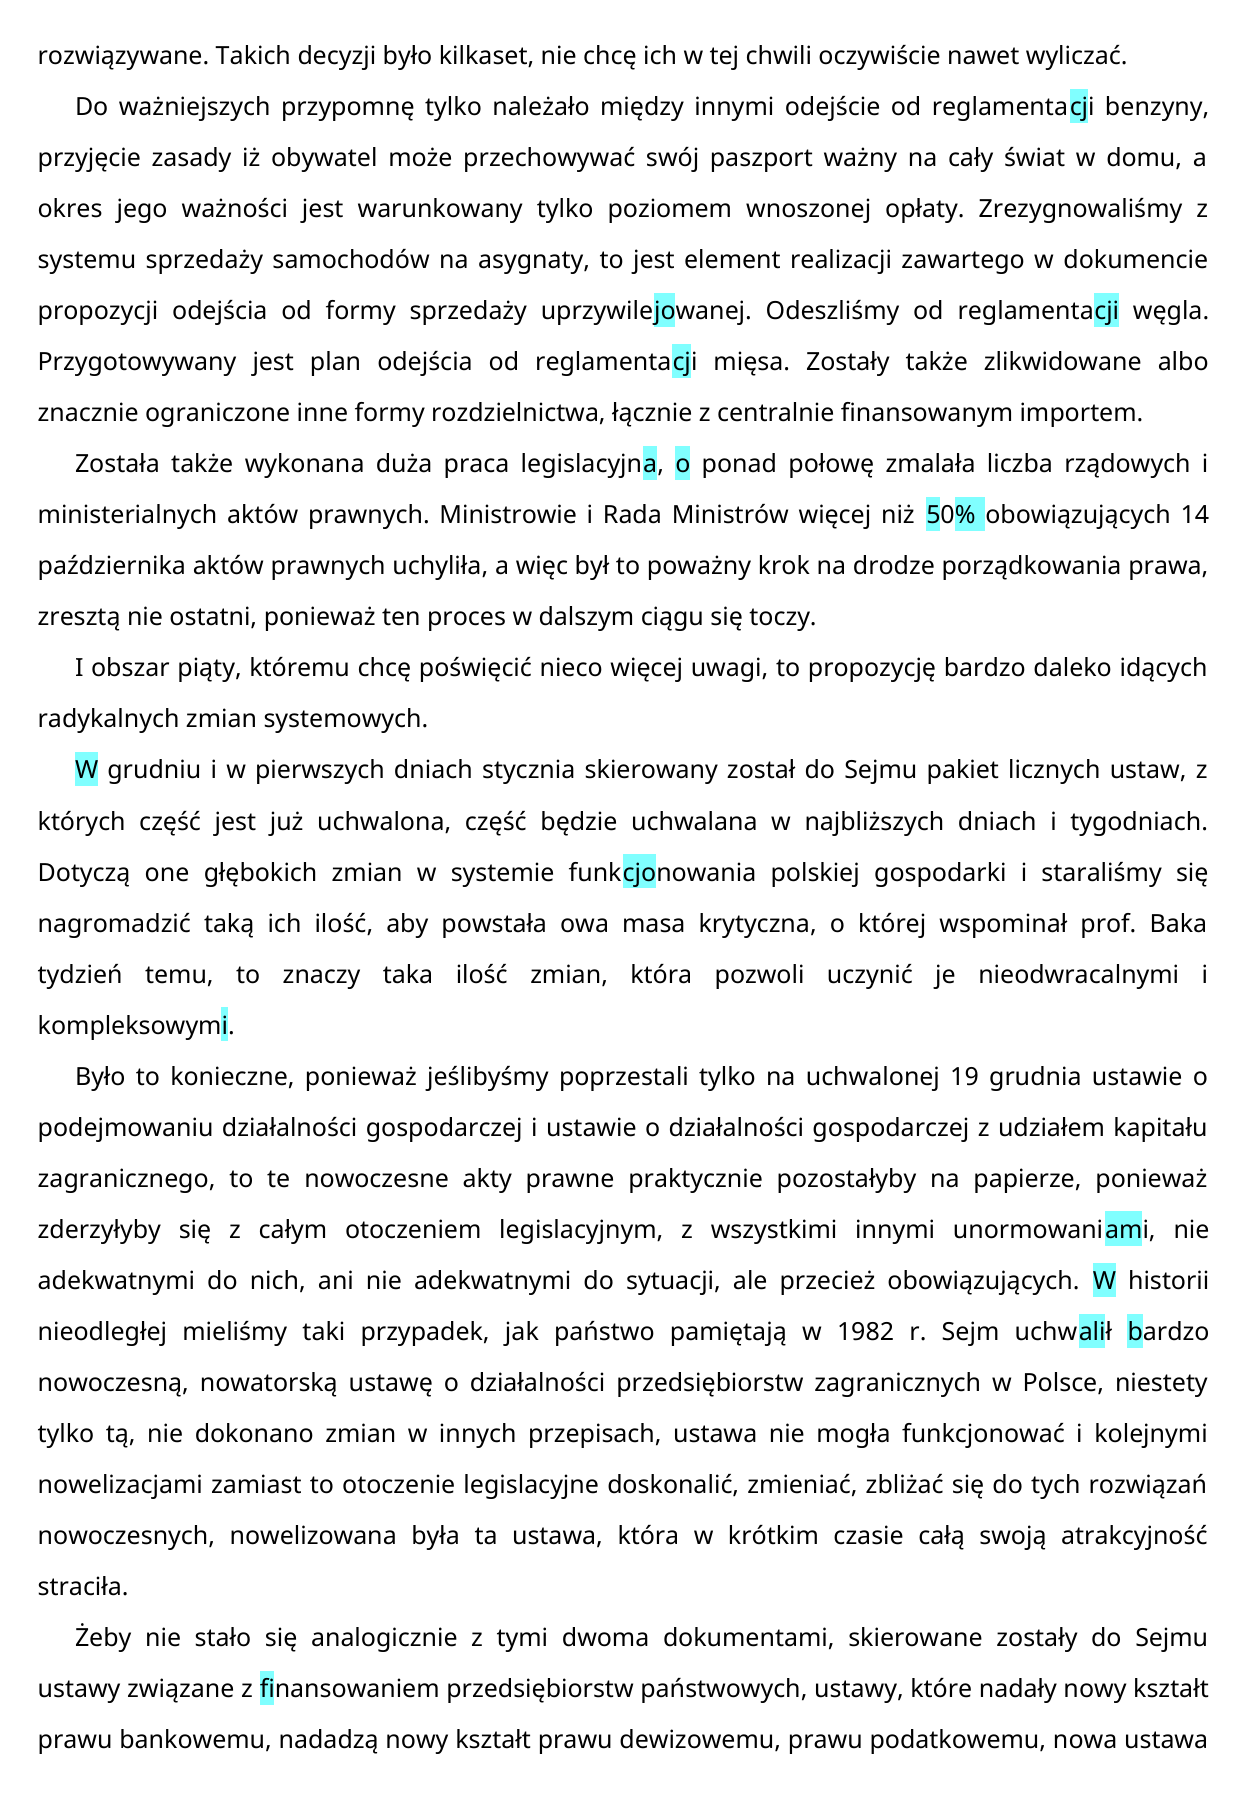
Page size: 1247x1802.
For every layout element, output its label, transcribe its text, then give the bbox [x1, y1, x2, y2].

text Żeby nie stało się analogicznie z tymi dwoma dokumentami, skierowane zostały do Sejmu ustawy związane z finansowaniem przedsiębiorstw państwowych, ustawy, które nadały nowy kształt prawu bankowemu, nadadzą nowy kształt prawu dewizowemu, prawu podatkowemu, nowa ustawa [37, 1620, 1209, 1756]
text Do ważniejszych przypomnę tylko należało między innymi odejście od reglamentacji benzyny, przyjęcie zasady iż obywatel może przechowywać swój paszport ważny na cały świat w domu, a okres jego ważności jest warunkowany tylko poziomem wnoszonej opłaty. Zrezygnowaliśmy z systemu sprzedaży samochodów na asygnaty, to jest element realizacji zawartego w dokumencie propozycji odejścia od formy sprzedaży uprzywilejowanej. Odeszliśmy od reglamentacji węgla. Przygotowywany jest plan odejścia od reglamentacji mięsa. Zostały także zlikwidowane albo znacznie ograniczone inne formy rozdzielnictwa, łącznie z centralnie finansowanym importem. [37, 88, 1209, 429]
text Było to konieczne, ponieważ jeślibyśmy poprzestali tylko na uchwalonej 19 grudnia ustawie o podejmowaniu działalności gospodarczej i ustawie o działalności gospodarczej z udziałem kapitału zagranicznego, to te nowoczesne akty prawne praktycznie pozostałyby na papierze, ponieważ zderzyłyby się z całym otoczeniem legislacyjnym, z wszystkimi innymi unormowaniami, nie adekwatnymi do nich, ani nie adekwatnymi do sytuacji, ale przecież obowiązujących. W historii nieodległej mieliśmy taki przypadek, jak państwo pamiętają w 1982 r. Sejm uchwalił bardzo nowoczesną, nowatorską ustawę o działalności przedsiębiorstw zagranicznych w Polsce, niestety tylko tą, nie dokonano zmian w innych przepisach, ustawa nie mogła funkcjonować i kolejnymi nowelizacjami zamiast to otoczenie legislacyjne doskonalić, zmieniać, zbliżać się do tych rozwiązań nowoczesnych, nowelizowana była ta ustawa, która w krótkim czasie całą swoją atrakcyjność straciła. [37, 1058, 1209, 1603]
text Została także wykonana duża praca legislacyjna, o ponad połowę zmalała liczba rządowych i ministerialnych aktów prawnych. Ministrowie i Rada Ministrów więcej niż 50% obowiązujących 14 października aktów prawnych uchyliła, a więc był to poważny krok na drodze porządkowania prawa, zresztą nie ostatni, ponieważ ten proces w dalszym ciągu się toczy. [37, 446, 1209, 633]
text rozwiązywane. Takich decyzji było kilkaset, nie chcę ich w tej chwili oczywiście nawet wyliczać. [37, 37, 1209, 72]
text I obszar piąty, któremu chcę poświęcić nieco więcej uwagi, to propozycję bardzo daleko idących radykalnych zmian systemowych. [37, 650, 1209, 735]
text W grudniu i w pierwszych dniach stycznia skierowany został do Sejmu pakiet licznych ustaw, z których część jest już uchwalona, część będzie uchwalana w najbliższych dniach i tygodniach. Dotyczą one głębokich zmian w systemie funkcjonowania polskiej gospodarki i staraliśmy się nagromadzić taką ich ilość, aby powstała owa masa krytyczna, o której wspominał prof. Baka tydzień temu, to znaczy taka ilość zmian, która pozwoli uczynić je nieodwracalnymi i kompleksowymi. [37, 752, 1209, 1041]
